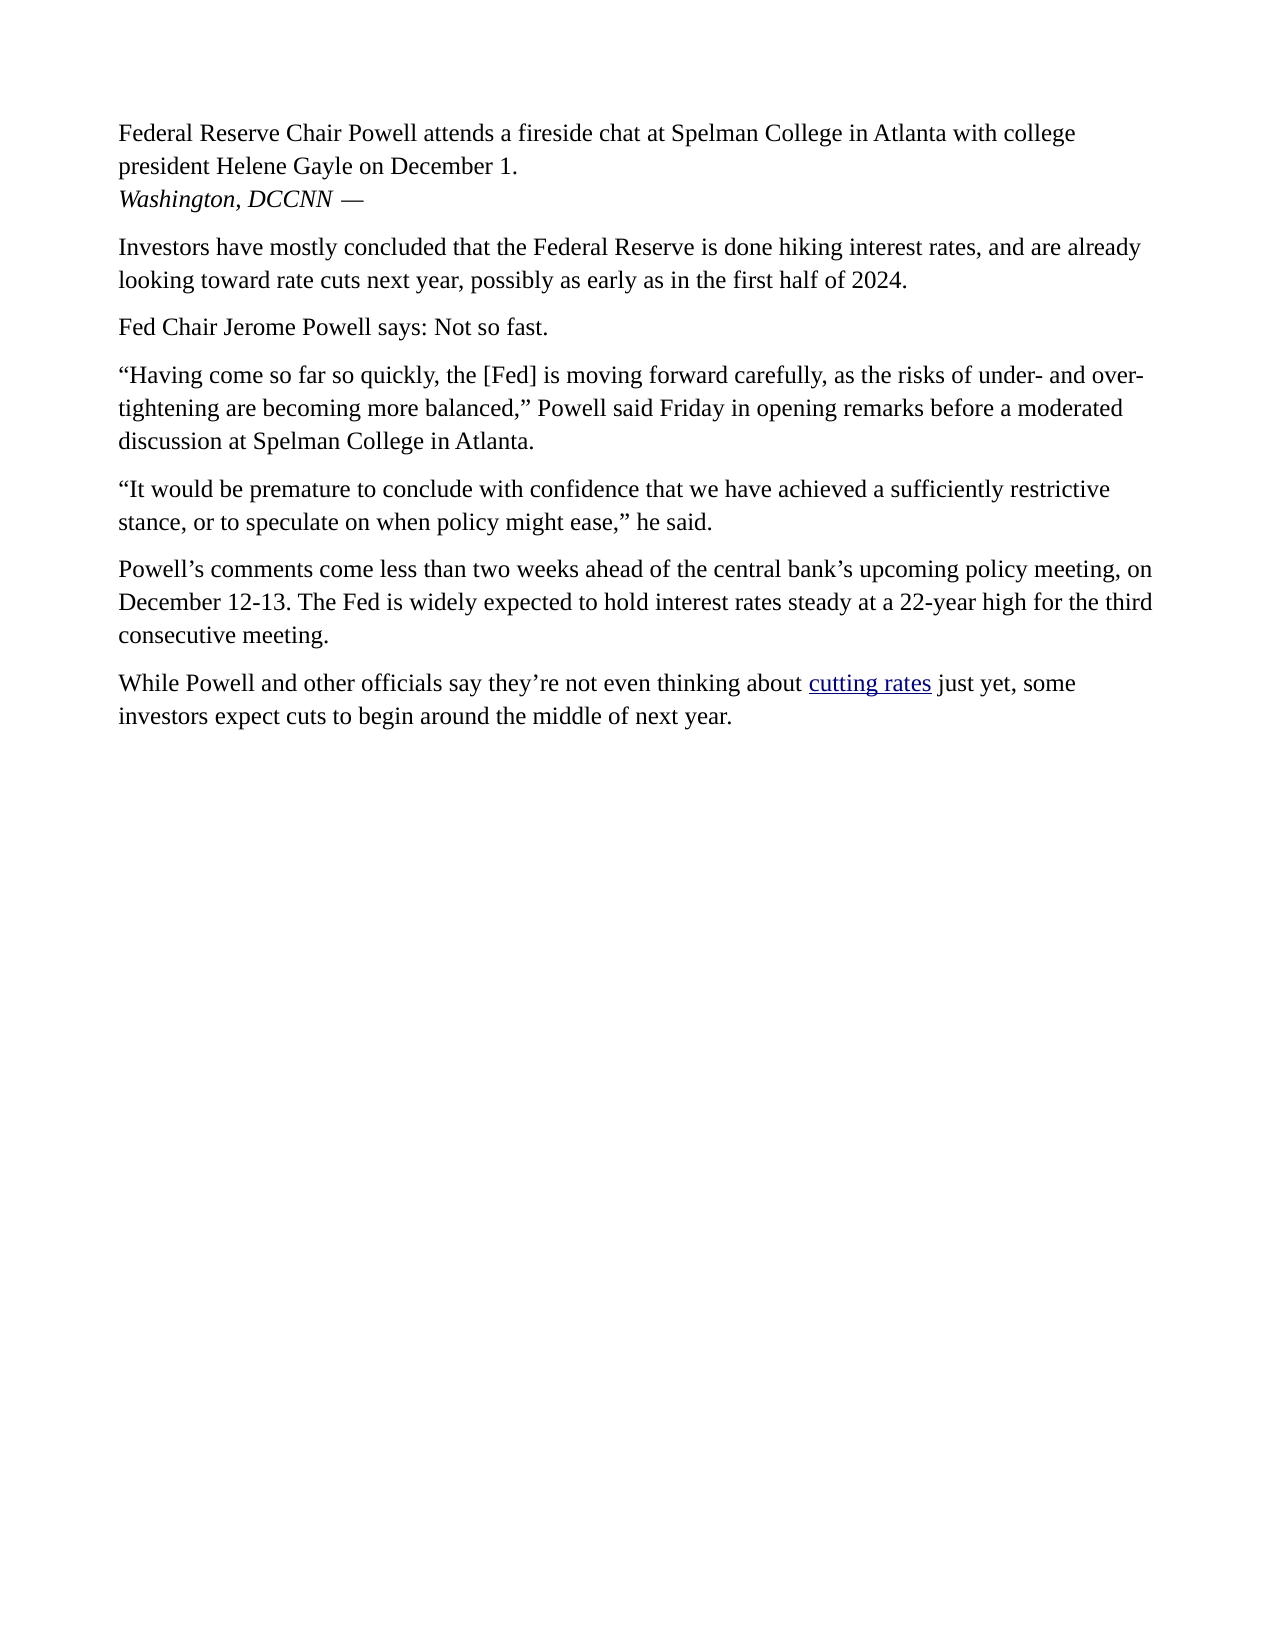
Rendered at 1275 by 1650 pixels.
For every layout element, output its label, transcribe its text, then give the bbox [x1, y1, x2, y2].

text Fed Chair Jerome Powell says: Not so fast. [118, 312, 1157, 341]
text Powell’s comments come less than two weeks ahead of the central bank’s upcoming policy meeting, on December 12-13. The Fed is widely expected to hold interest rates steady at a 22-year high for the third consecutive meeting. [118, 554, 1157, 649]
text While Powell and other officials say they’re not even thinking about cutting rates just yet, some investors expect cuts to begin around the middle of next year. [118, 668, 1157, 730]
text “It would be premature to conclude with confidence that we have achieved a sufficiently restrictive stance, or to speculate on when policy might ease,” he said. [118, 474, 1157, 535]
text Investors have mostly concluded that the Federal Reserve is done hiking interest rates, and are already looking toward rate cuts next year, possibly as early as in the first half of 2024. [118, 232, 1157, 293]
text Washington, DCCNN — [118, 184, 1157, 213]
text “Having come so far so quickly, the [Fed] is moving forward carefully, as the risks of under- and over-tightening are becoming more balanced,” Powell said Friday in opening remarks before a moderated discussion at Spelman College in Atlanta. [118, 360, 1157, 455]
text Federal Reserve Chair Powell attends a fireside chat at Spelman College in Atlanta with college president Helene Gayle on December 1. [118, 118, 1157, 180]
